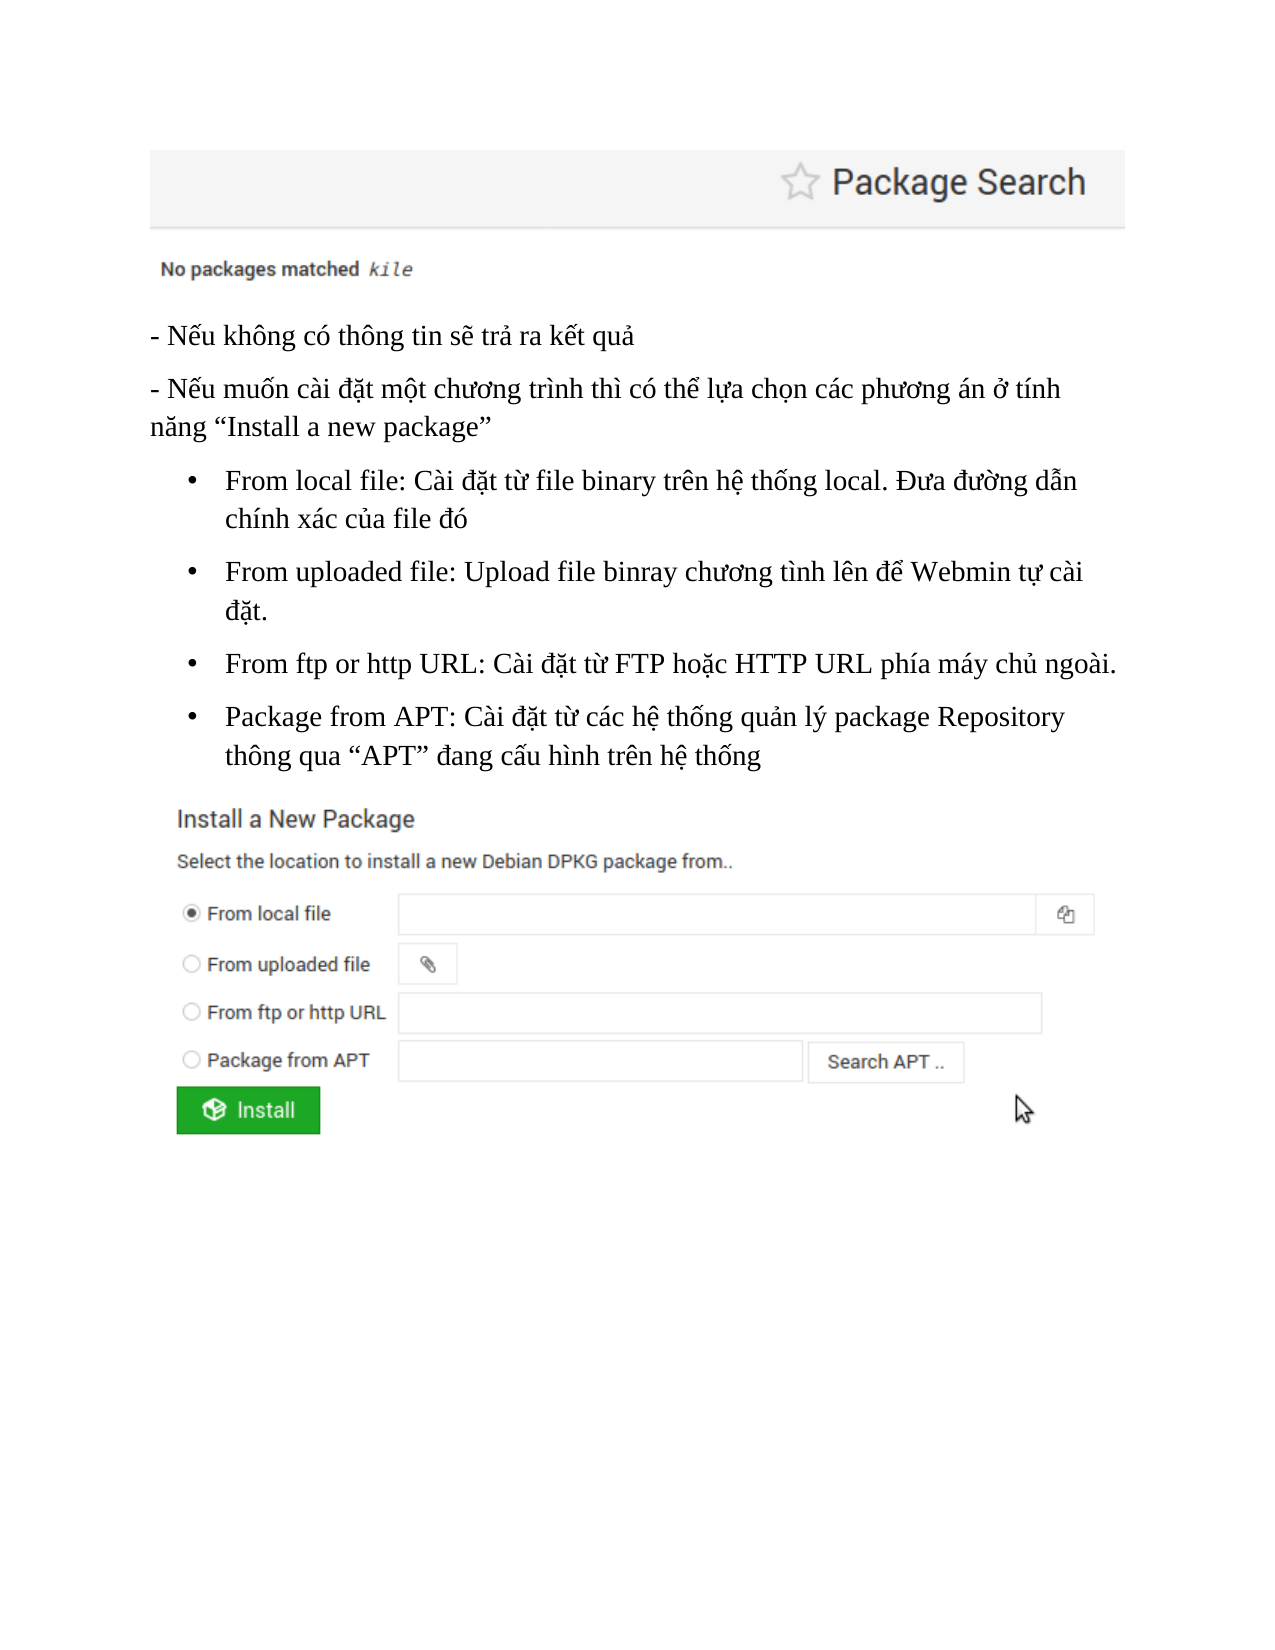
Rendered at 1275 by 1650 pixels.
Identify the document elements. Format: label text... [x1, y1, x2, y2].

picture [150, 150, 1125, 313]
list Package from APT: Cài đặt từ các hệ thống quản lý package Repository thông qua “APT” đang cấu hình trên hệ thống [187, 699, 1125, 772]
text - Nếu không có thông tin sẽ trả ra kết quả [150, 313, 1125, 351]
picture [171, 804, 1110, 1148]
list From uploaded file: Upload file binray chương tình lên để Webmin tự cài đặt. [187, 554, 1125, 627]
text - Nếu muốn cài đặt một chương trình thì có thể lựa chọn các phương án ở tính năng “Install a new package” [150, 371, 1125, 443]
list From local file: Cài đặt từ file binary trên hệ thống local. Đưa đường dẫn chính xác của file đó [187, 463, 1125, 535]
list From ftp or http URL: Cài đặt từ FTP hoặc HTTP URL phía máy chủ ngoài. [187, 646, 1125, 680]
